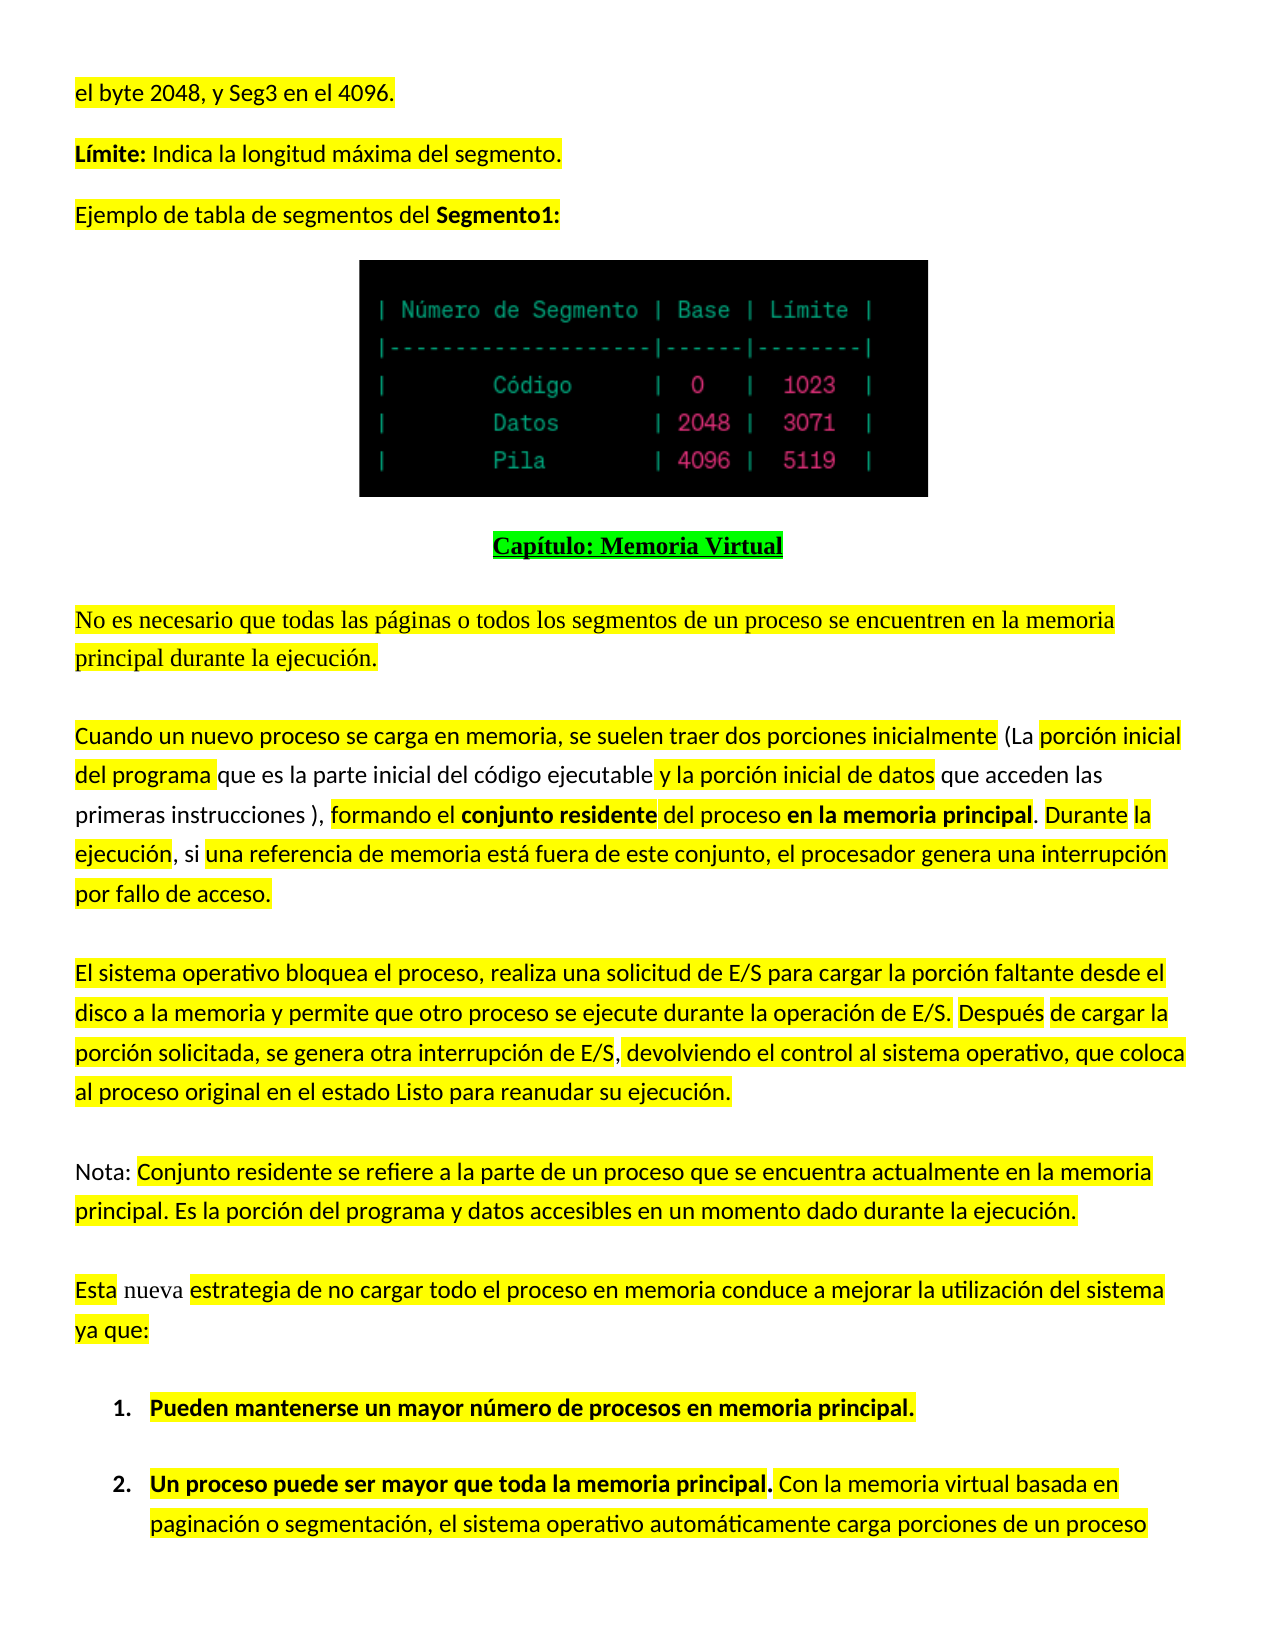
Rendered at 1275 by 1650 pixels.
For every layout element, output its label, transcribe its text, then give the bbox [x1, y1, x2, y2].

list Un proceso puede ser mayor que toda la memoria principal. Con la memoria virtual basada en paginación o segmentación, el sistema operativo automáticamente carga porciones de un proceso [112, 1468, 1174, 1538]
text Esta nueva estrategia de no cargar todo el proceso en memoria conduce a mejorar la utilización del sistema ya que: [75, 1274, 1190, 1344]
text el byte 2048, y Seg3 en el 4096. [75, 77, 1212, 108]
subtitle Capítulo: Memoria Virtual [63, 531, 1212, 559]
picture [359, 260, 929, 497]
text Límite: Indica la longitud máxima del segmento. [75, 138, 1212, 169]
text Cuando un nuevo proceso se carga en memoria, se suelen traer dos porciones inicialmente (La porción inicial del programa que es la parte inicial del código ejecutable y la porción inicial de datos que acceden las primeras instrucciones ), formando el conjunto residente del proceso en la memoria principal. Durante la ejecución, si una referencia de memoria está fuera de este conjunto, el procesador genera una interrupción por fallo de acceso. [75, 720, 1197, 909]
list Pueden mantenerse un mayor número de procesos en memoria principal. [112, 1392, 1212, 1422]
text Nota: Conjunto residente se refiere a la parte de un proceso que se encuentra actualmente en la memoria principal. Es la porción del programa y datos accesibles en un momento dado durante la ejecución. [75, 1156, 1197, 1226]
text El sistema operativo bloquea el proceso, realiza una solicitud de E/S para cargar la porción faltante desde el disco a la memoria y permite que otro proceso se ejecute durante la operación de E/S. Después de cargar la porción solicitada, se genera otra interrupción de E/S, devolviendo el control al sistema operativo, que coloca al proceso original en el estado Listo para reanudar su ejecución. [75, 957, 1197, 1107]
text No es necesario que todas las páginas o todos los segmentos de un proceso se encuentren en la memoria principal durante la ejecución. [75, 605, 1190, 671]
text Ejemplo de tabla de segmentos del Segmento1: [75, 199, 1212, 230]
